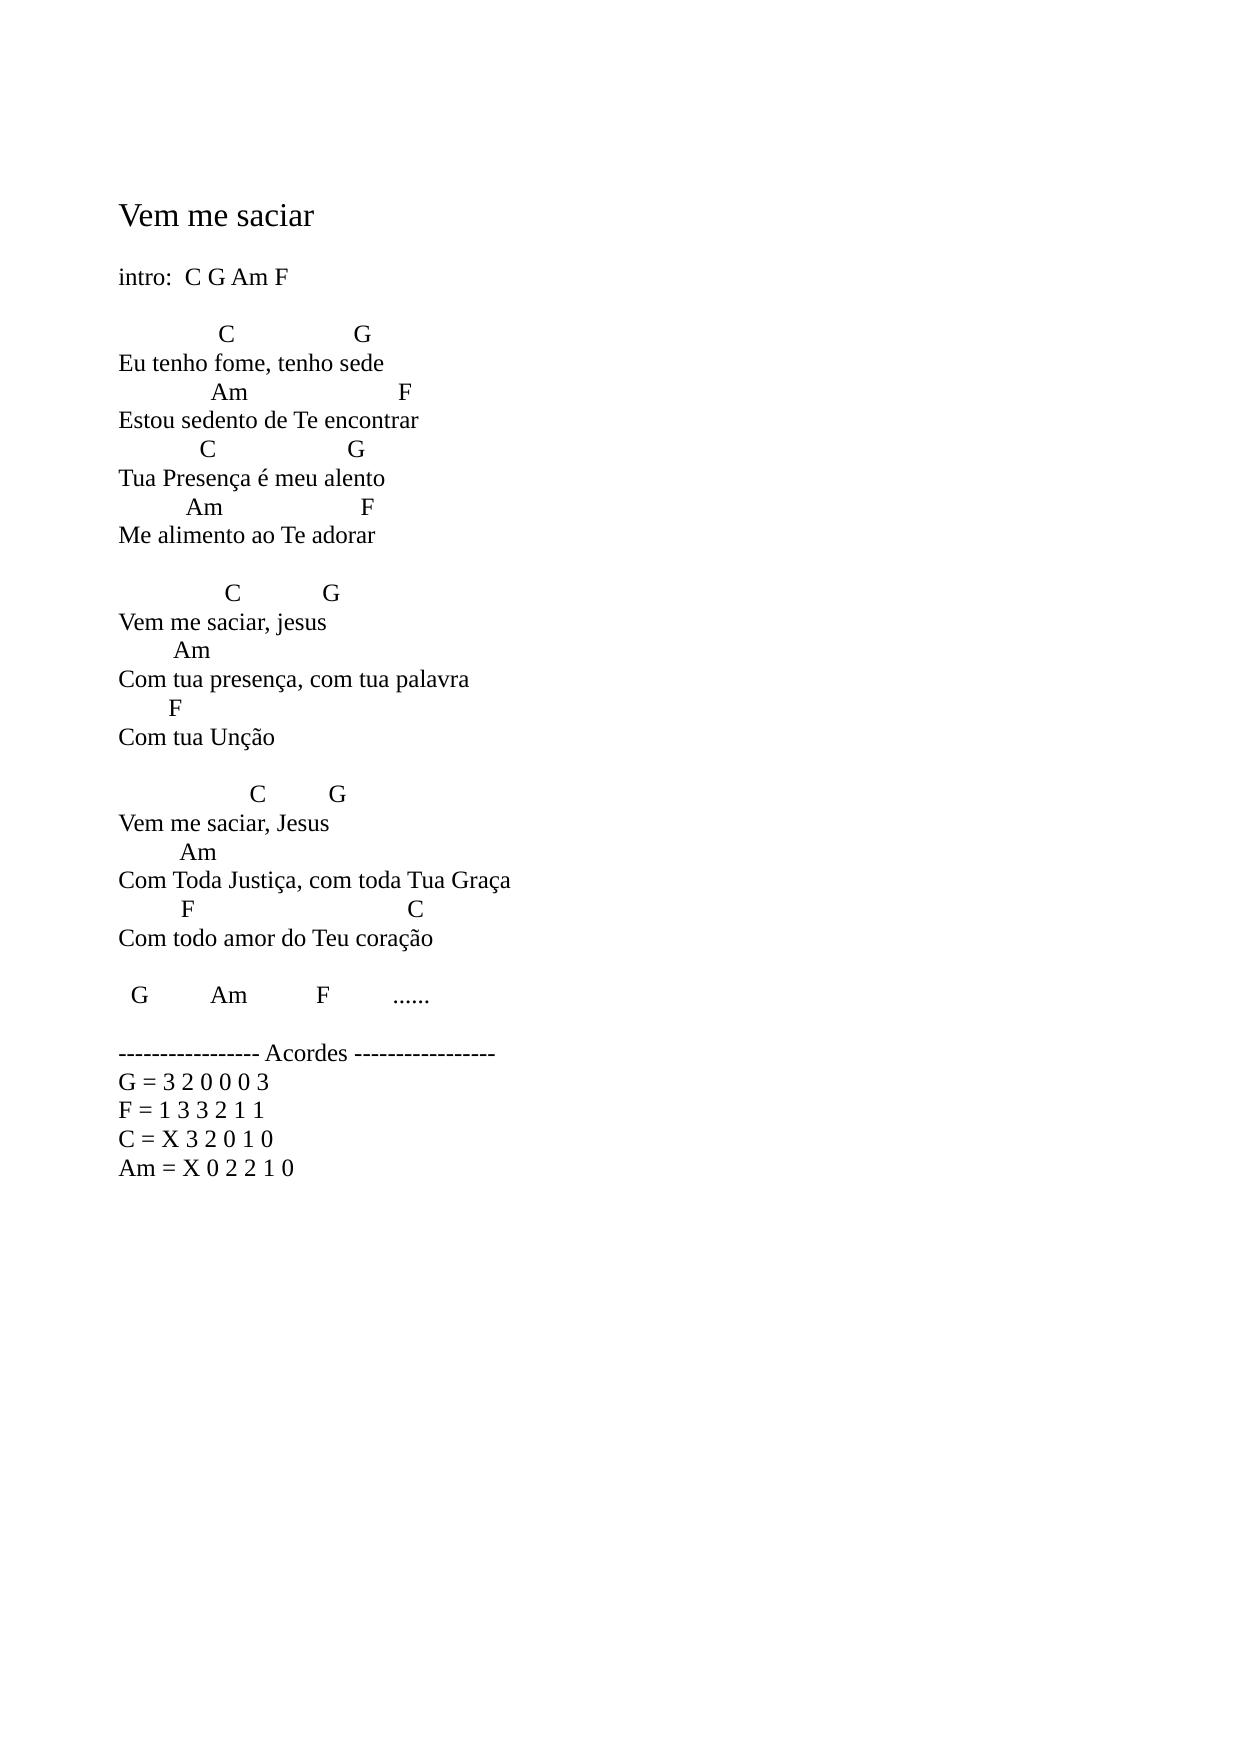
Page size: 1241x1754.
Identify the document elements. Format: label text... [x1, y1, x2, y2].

text Com todo amor do Teu coração [118, 923, 1122, 952]
text Tua Presença é meu alento [118, 463, 1122, 492]
text F [118, 693, 1122, 722]
text Vem me saciar [118, 195, 1122, 233]
text F = 1 3 3 2 1 1 [118, 1096, 1122, 1124]
text intro: C G Am F [118, 262, 1122, 291]
text Vem me saciar, jesus [118, 607, 1122, 636]
text C G [118, 319, 1122, 348]
text F C [118, 894, 1122, 923]
text Com tua presença, com tua palavra [118, 664, 1122, 693]
text G Am F ...... [118, 981, 1122, 1009]
text ----------------- Acordes ----------------- [118, 1038, 1122, 1067]
text C = X 3 2 0 1 0 [118, 1124, 1122, 1153]
text Eu tenho fome, tenho sede [118, 348, 1122, 377]
text C G [118, 434, 1122, 463]
text Com Toda Justiça, com toda Tua Graça [118, 866, 1122, 894]
text C G [118, 779, 1122, 808]
text Estou sedento de Te encontrar [118, 406, 1122, 434]
text Me alimento ao Te adorar [118, 521, 1122, 549]
text C G [118, 578, 1122, 607]
text Am F [118, 492, 1122, 521]
text Vem me saciar, Jesus [118, 808, 1122, 837]
text Com tua Unção [118, 722, 1122, 751]
text Am F [118, 377, 1122, 406]
text Am [118, 636, 1122, 664]
text Am [118, 837, 1122, 866]
text G = 3 2 0 0 0 3 [118, 1067, 1122, 1096]
text Am = X 0 2 2 1 0 [118, 1153, 1122, 1182]
